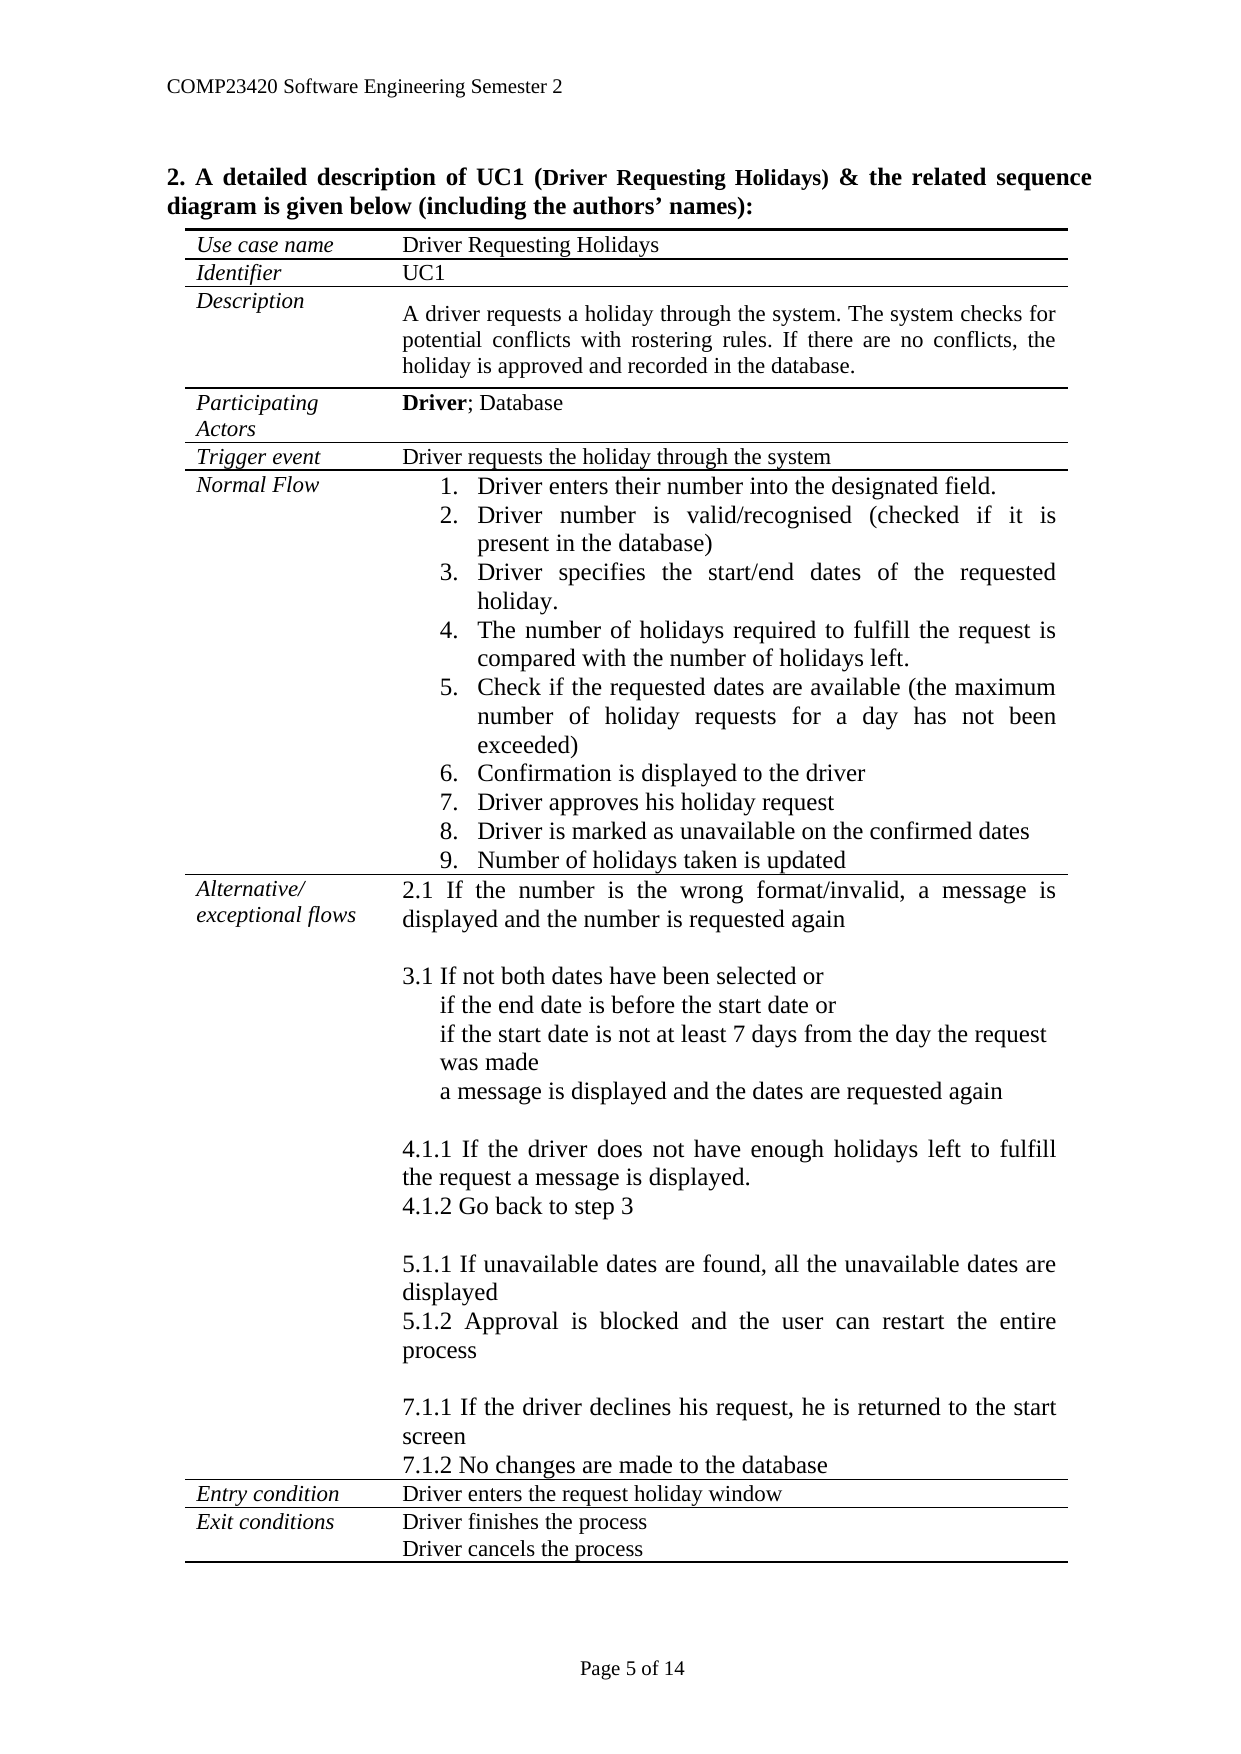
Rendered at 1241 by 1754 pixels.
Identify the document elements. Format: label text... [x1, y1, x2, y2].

table_cell A driver requests a holiday through the system. The system checks for potential conflicts with rostering rules. If there are no conflicts, the holiday is approved and recorded in the database. [391, 287, 1067, 387]
table_cell Driver enters their number into the designated field. Driver number is valid/recognised (checked if it is present in the database) Driver specifies the start/end dates of the requested holiday. The number of holidays required to fulfill the request is compared with the number of holidays left. Check if the requested dates are available (the maximum number of holiday requests for a day has not been exceeded) Confirmation is displayed to the driver Driver approves his holiday request Driver is marked as unavailable on the confirmed dates Number of holidays taken is updated [391, 471, 1067, 873]
table_cell Alternative/exceptional flows [185, 875, 391, 1479]
table_cell Driver finishes the process Driver cancels the process [391, 1508, 1067, 1561]
table_cell Driver requests the holiday through the system [391, 443, 1067, 469]
table_cell Normal Flow [185, 471, 391, 873]
table_cell Identifier [185, 260, 391, 286]
table_cell Description [185, 287, 391, 387]
table_cell Driver enters the request holiday window [391, 1480, 1067, 1507]
table_cell 2.1 If the number is the wrong format/invalid, a message is displayed and the number is requested again 3.1 If not both dates have been selected or if the end date is before the start date or if the start date is not at least 7 days from the day the request was made a message is displayed and the dates are requested again 4.1.1 If the driver does not have enough holidays left to fulfill the request a message is displayed. 4.1.2 Go back to step 3 5.1.1 If unavailable dates are found, all the unavailable dates are displayed 5.1.2 Approval is blocked and the user can restart the entire process 7.1.1 If the driver declines his request, he is returned to the start screen 7.1.2 No changes are made to the database [391, 875, 1067, 1479]
text 2. A detailed description of UC1 (Driver Requesting Holidays) & the related sequence diagram is given below (including the authors’ names): [167, 162, 1092, 220]
table_cell Entry condition [185, 1480, 391, 1507]
table_cell Participating Actors [185, 389, 391, 441]
table_cell Exit conditions [185, 1508, 391, 1561]
table_header Use case name [185, 231, 391, 258]
table_cell Driver; Database [391, 389, 1067, 441]
table_cell Trigger event [185, 443, 391, 469]
table_header Driver Requesting Holidays [391, 231, 1067, 258]
table_cell UC1 [391, 260, 1067, 286]
